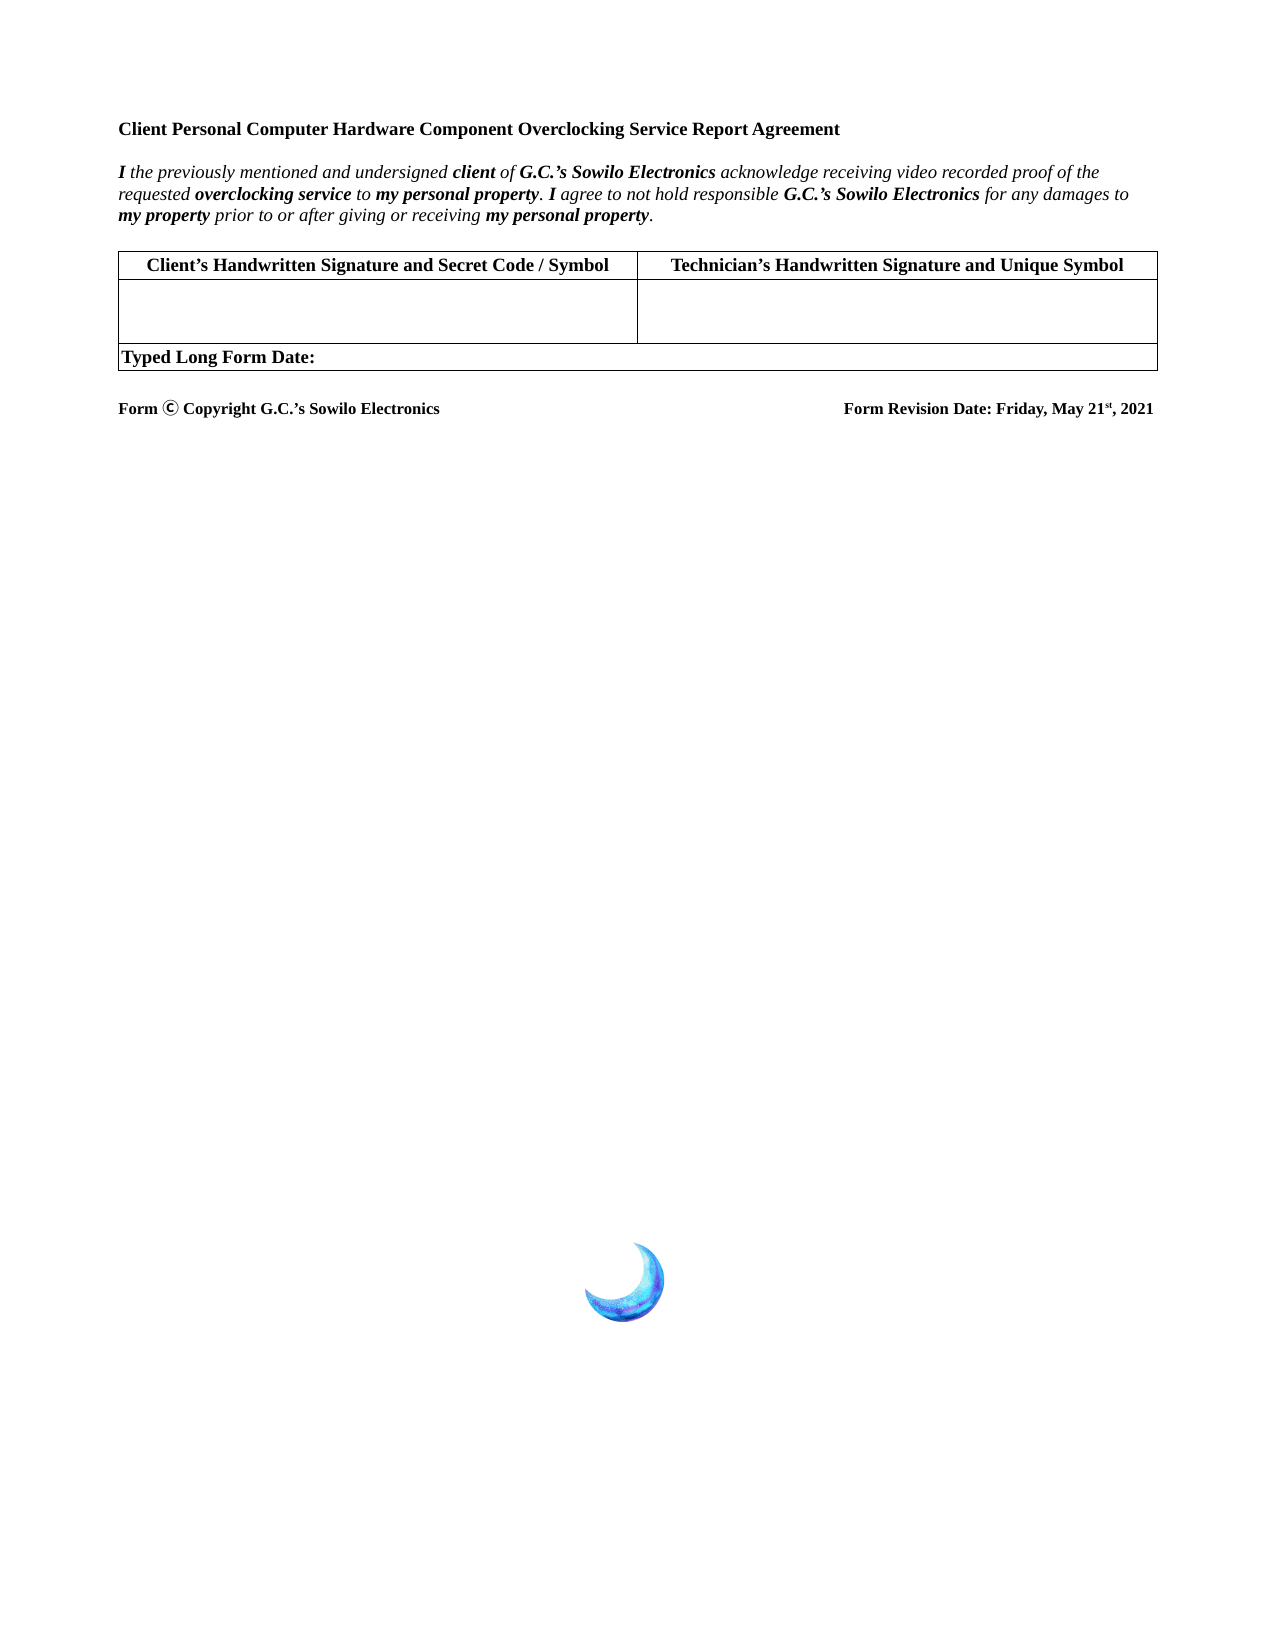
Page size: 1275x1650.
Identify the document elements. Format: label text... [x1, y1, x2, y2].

table_cell [638, 280, 1157, 342]
table_cell [119, 280, 637, 342]
picture [575, 1233, 675, 1333]
table_header Technician’s Handwritten Signature and Unique Symbol [638, 252, 1157, 279]
text Form Ⓒ Copyright G.C.’s Sowilo Electronics Form Revision Date: Friday, May 21st, 2021 [118, 399, 1157, 418]
text I the previously mentioned and undersigned client of G.C.’s Sowilo Electronics acknowledge receiving video recorded proof of the requested overclocking service to my personal property. I agree to not hold responsible G.C.’s Sowilo Electronics for any damages to my property prior to or after giving or receiving my personal property. [118, 161, 1157, 226]
table_header Client’s Handwritten Signature and Secret Code / Symbol [119, 252, 637, 279]
table_header Typed Long Form Date: [119, 344, 1157, 370]
text Client Personal Computer Hardware Component Overclocking Service Report Agreement [118, 118, 1157, 140]
